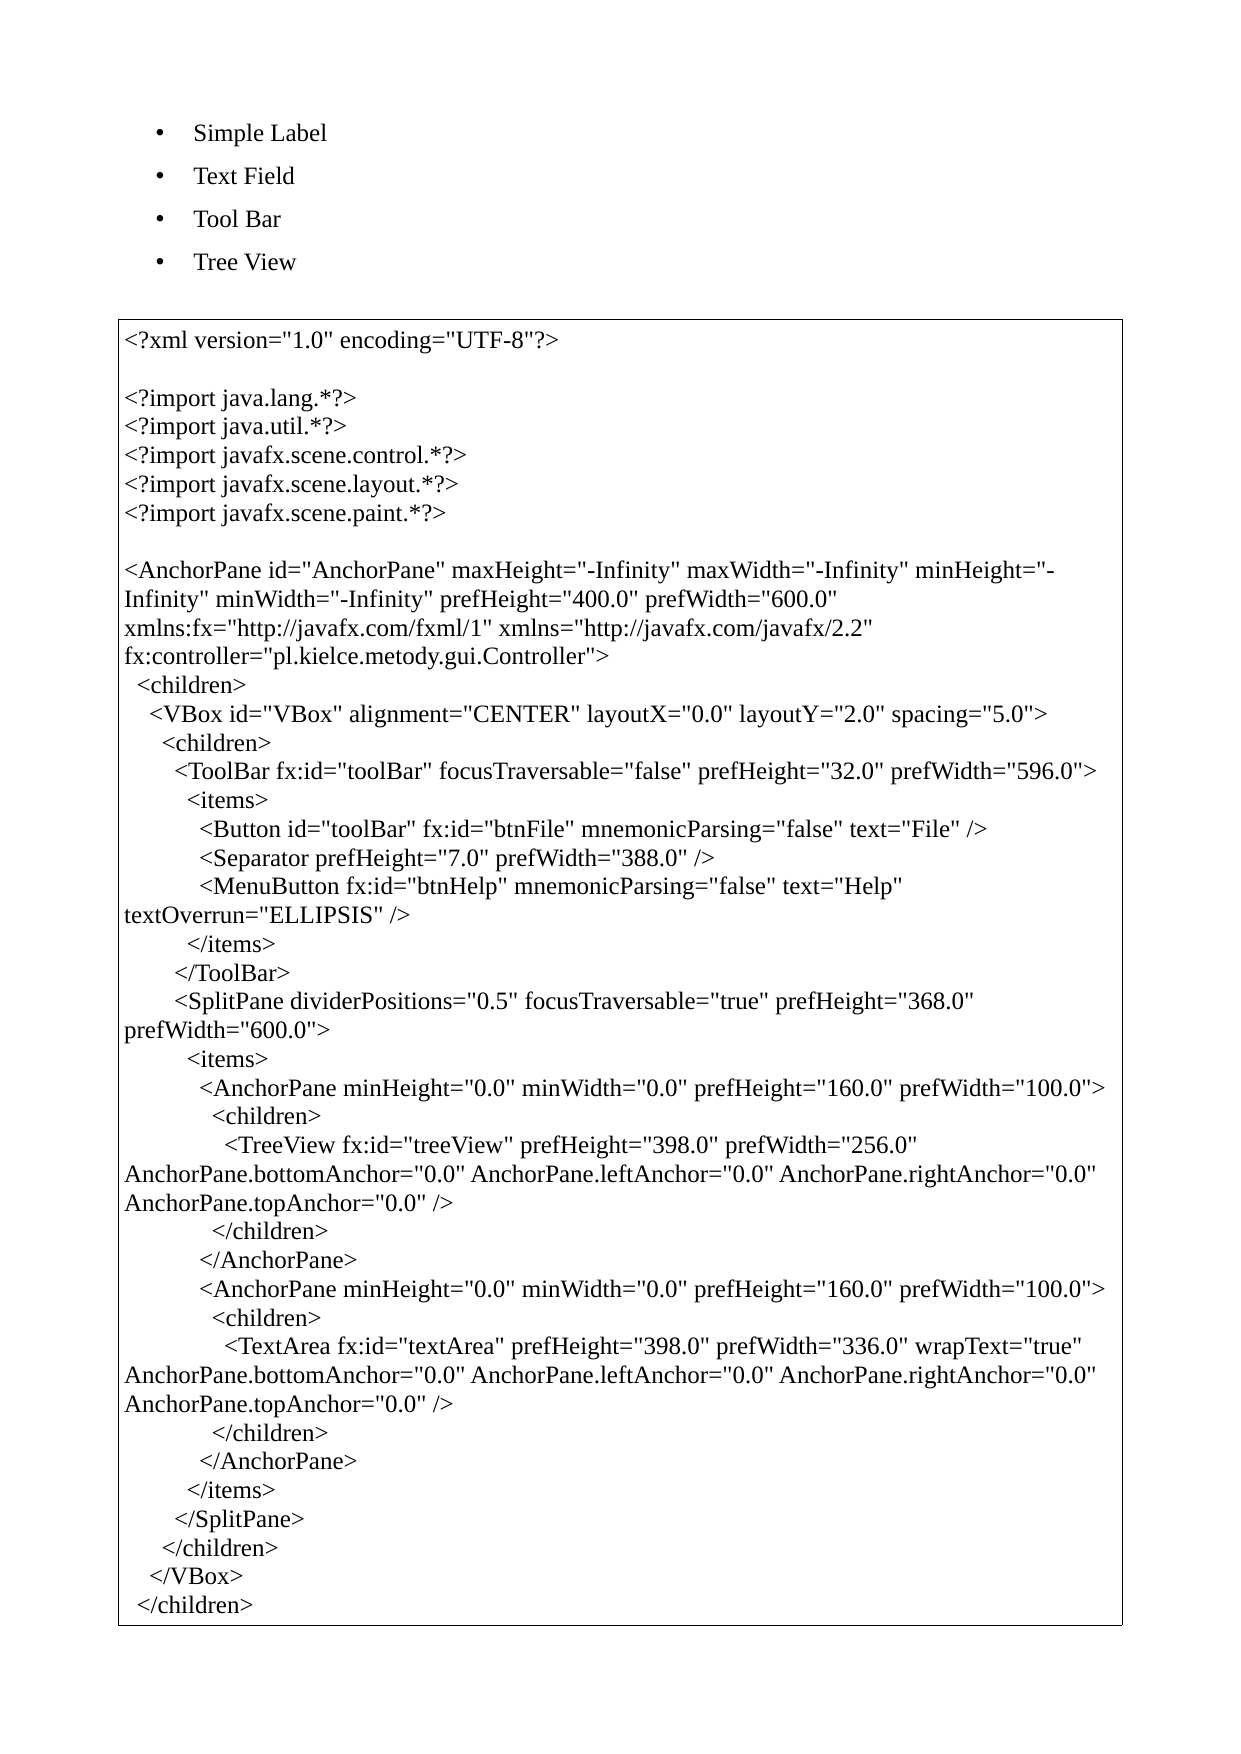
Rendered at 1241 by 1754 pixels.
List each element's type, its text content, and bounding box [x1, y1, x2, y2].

table_header <?xml version="1.0" encoding="UTF-8"?> <?import java.lang.*?> <?import java.util.*?> <?import javafx.scene.control.*?> <?import javafx.scene.layout.*?> <?import javafx.scene.paint.*?> <AnchorPane id="AnchorPane" maxHeight="-Infinity" maxWidth="-Infinity" minHeight="-Infinity" minWidth="-Infinity" prefHeight="400.0" prefWidth="600.0" xmlns:fx="http://javafx.com/fxml/1" xmlns="http://javafx.com/javafx/2.2" fx:controller="pl.kielce.metody.gui.Controller"> <children> <VBox id="VBox" alignment="CENTER" layoutX="0.0" layoutY="2.0" spacing="5.0"> <children> <ToolBar fx:id="toolBar" focusTraversable="false" prefHeight="32.0" prefWidth="596.0"> <items> <Button id="toolBar" fx:id="btnFile" mnemonicParsing="false" text="File" /> <Separator prefHeight="7.0" prefWidth="388.0" /> <MenuButton fx:id="btnHelp" mnemonicParsing="false" text="Help" textOverrun="ELLIPSIS" /> </items> </ToolBar> <SplitPane dividerPositions="0.5" focusTraversable="true" prefHeight="368.0" prefWidth="600.0"> <items> <AnchorPane minHeight="0.0" minWidth="0.0" prefHeight="160.0" prefWidth="100.0"> <children> <TreeView fx:id="treeView" prefHeight="398.0" prefWidth="256.0" AnchorPane.bottomAnchor="0.0" AnchorPane.leftAnchor="0.0" AnchorPane.rightAnchor="0.0" AnchorPane.topAnchor="0.0" /> </children> </AnchorPane> <AnchorPane minHeight="0.0" minWidth="0.0" prefHeight="160.0" prefWidth="100.0"> <children> <TextArea fx:id="textArea" prefHeight="398.0" prefWidth="336.0" wrapText="true" AnchorPane.bottomAnchor="0.0" AnchorPane.leftAnchor="0.0" AnchorPane.rightAnchor="0.0" AnchorPane.topAnchor="0.0" /> </children> </AnchorPane> </items> </SplitPane> </children> </VBox> </children> [119, 320, 1122, 1625]
list Tree View [156, 247, 1122, 276]
list Simple Label [156, 118, 1122, 147]
list Tool Bar [156, 204, 1122, 233]
list Text Field [156, 161, 1122, 190]
